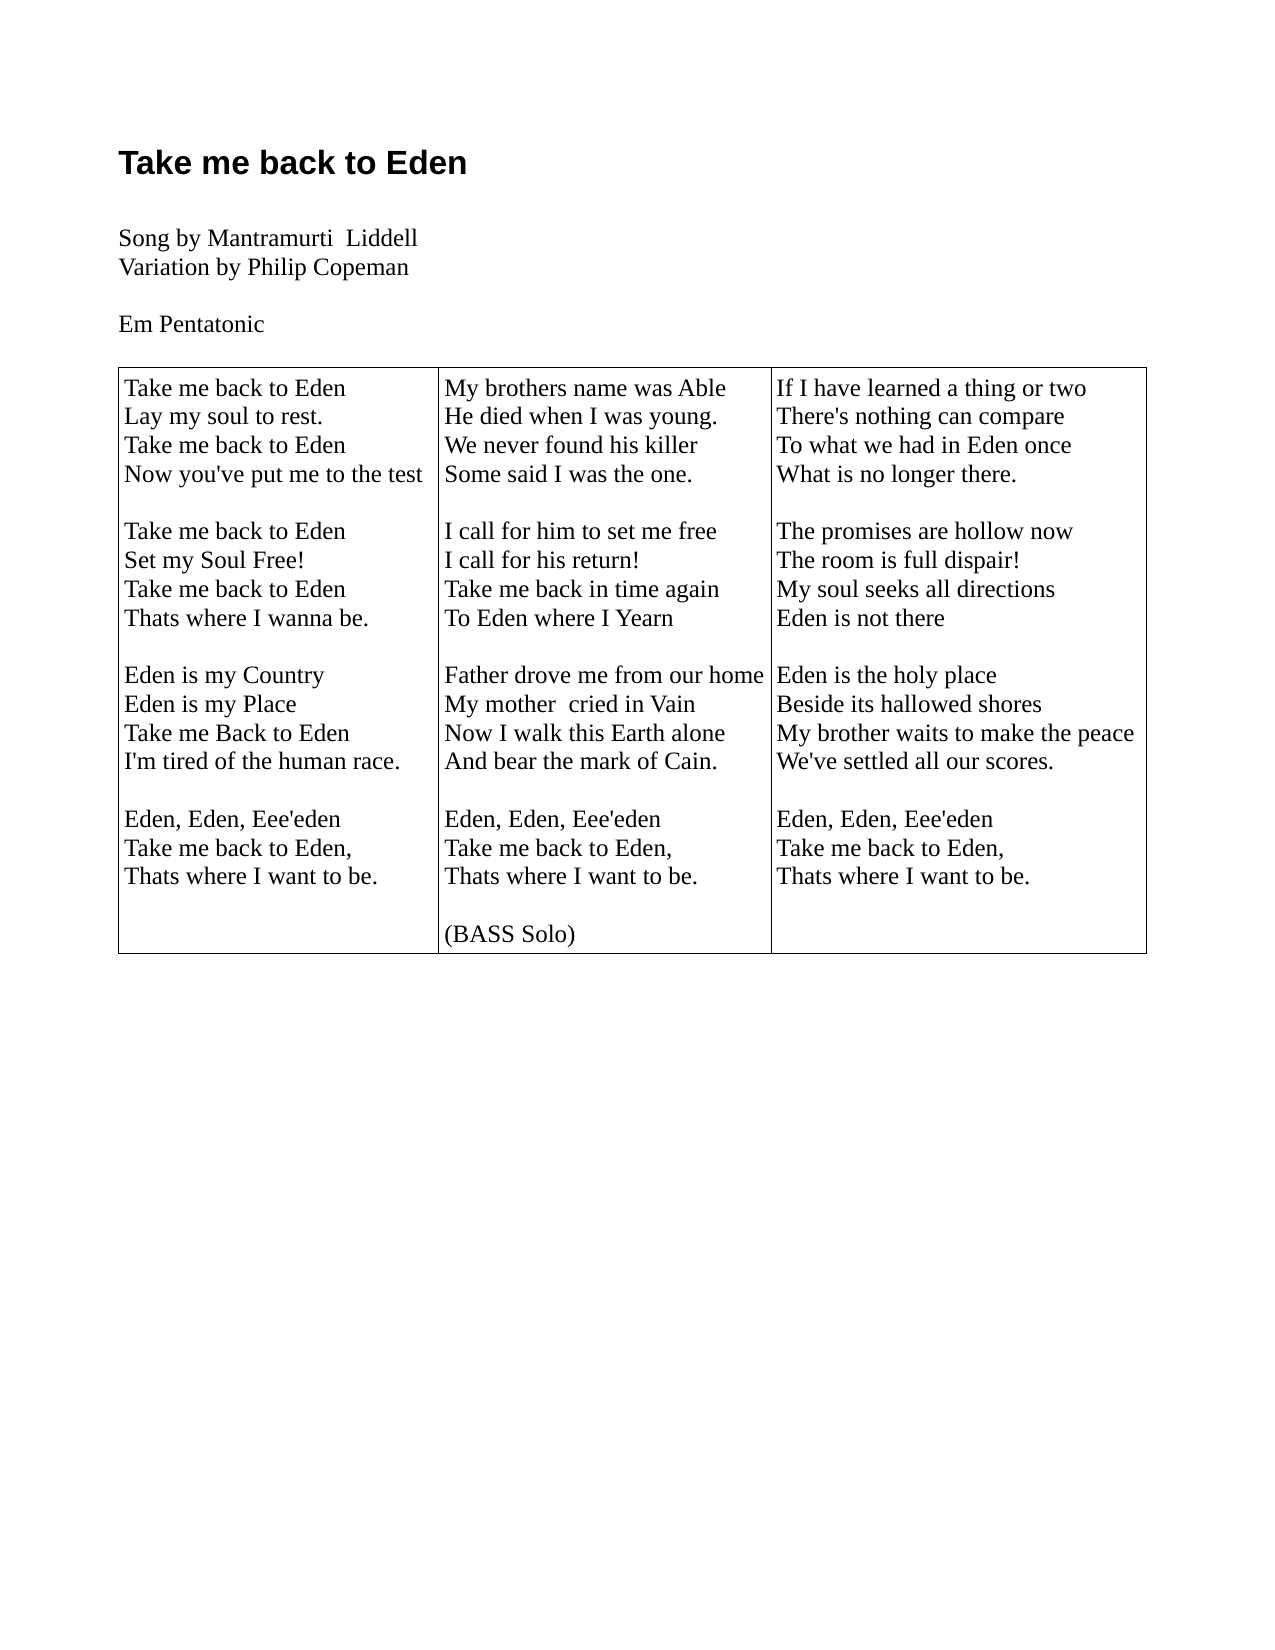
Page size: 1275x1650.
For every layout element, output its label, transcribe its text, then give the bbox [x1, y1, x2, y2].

table_header My brothers name was Able He died when I was young. We never found his killer Some said I was the one. I call for him to set me free I call for his return! Take me back in time again To Eden where I Yearn Father drove me from our home My mother cried in Vain Now I walk this Earth alone And bear the mark of Cain. Eden, Eden, Eee'eden Take me back to Eden, Thats where I want to be. (BASS Solo) [439, 368, 771, 953]
table_header Take me back to Eden Lay my soul to rest. Take me back to Eden Now you've put me to the test Take me back to Eden Set my Soul Free! Take me back to Eden Thats where I wanna be. Eden is my Country Eden is my Place Take me Back to Eden I'm tired of the human race. Eden, Eden, Eee'eden Take me back to Eden, Thats where I want to be. [119, 368, 438, 953]
text Song by Mantramurti Liddell [118, 223, 1157, 252]
table_header If I have learned a thing or two There's nothing can compare To what we had in Eden once What is no longer there. The promises are hollow now The room is full dispair! My soul seeks all directions Eden is not there Eden is the holy place Beside its hallowed shores My brother waits to make the peace We've settled all our scores. Eden, Eden, Eee'eden Take me back to Eden, Thats where I want to be. [772, 368, 1146, 953]
text Variation by Philip Copeman [118, 252, 1157, 281]
subtitle Take me back to Eden [118, 143, 1157, 182]
text Em Pentatonic [118, 309, 1157, 338]
